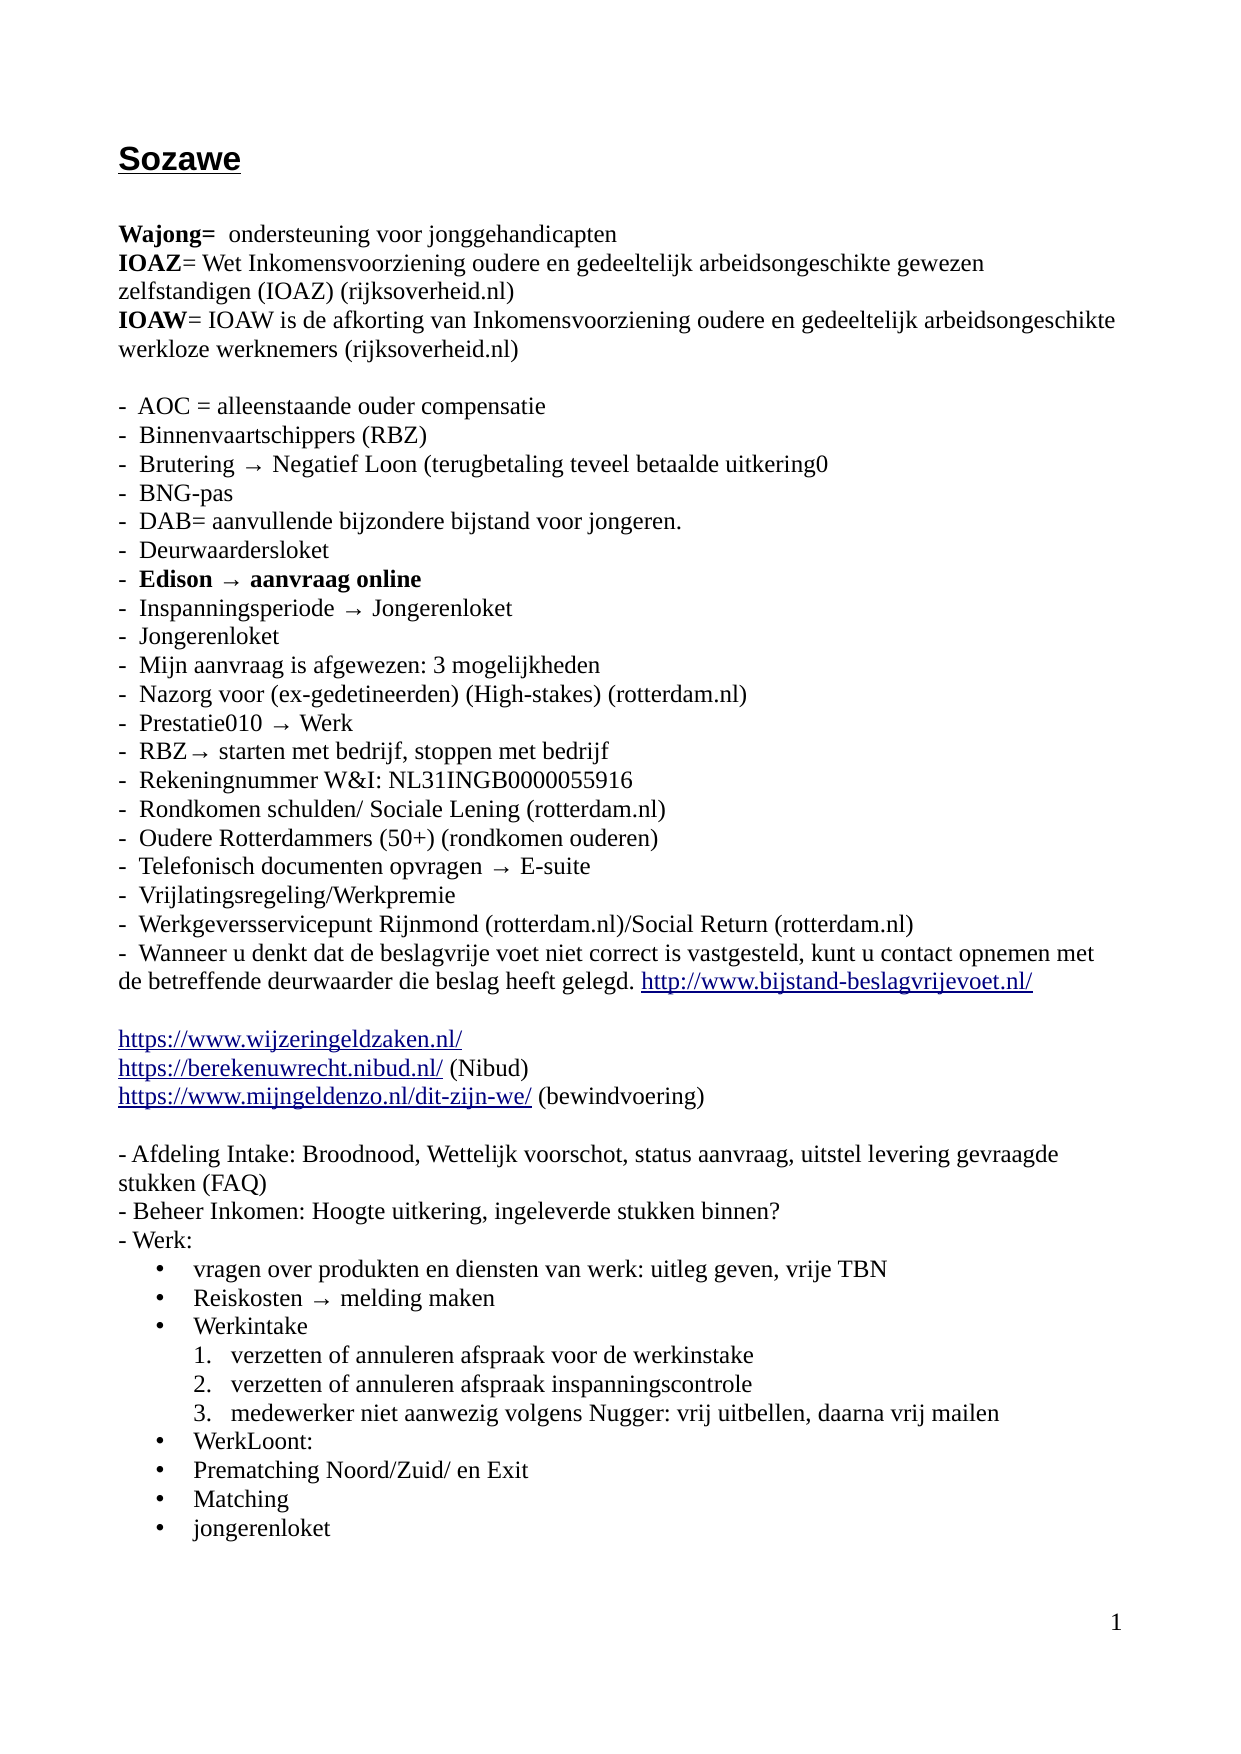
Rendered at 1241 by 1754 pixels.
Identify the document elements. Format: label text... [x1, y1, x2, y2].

text https://www.wijzeringeldzaken.nl/ [118, 1024, 1122, 1053]
list Matching [156, 1484, 1122, 1513]
text Wajong= ondersteuning voor jonggehandicapten [118, 219, 1122, 248]
list Prematching Noord/Zuid/ en Exit [156, 1455, 1122, 1484]
text - Werk: [118, 1225, 1122, 1254]
text - Rekeningnummer W&I: NL31INGB0000055916 [118, 765, 1122, 794]
text - DAB= aanvullende bijzondere bijstand voor jongeren. [118, 506, 1122, 535]
text - Rondkomen schulden/ Sociale Lening (rotterdam.nl) [118, 794, 1122, 823]
text - Jongerenloket [118, 621, 1122, 650]
text - Brutering → Negatief Loon (terugbetaling teveel betaalde uitkering0 [118, 449, 1122, 478]
text - Prestatie010 → Werk [118, 708, 1122, 736]
text - Inspanningsperiode → Jongerenloket [118, 593, 1122, 621]
list vragen over produkten en diensten van werk: uitleg geven, vrije TBN [156, 1254, 1122, 1283]
text - Telefonisch documenten opvragen → E-suite [118, 851, 1122, 880]
list Reiskosten → melding maken [156, 1283, 1122, 1311]
text - AOC = alleenstaande ouder compensatie [118, 391, 1122, 420]
list Werkintake [156, 1311, 1122, 1340]
list medewerker niet aanwezig volgens Nugger: vrij uitbellen, daarna vrij mailen [193, 1398, 1122, 1426]
text - Edison → aanvraag online [118, 564, 1122, 593]
text https://berekenuwrecht.nibud.nl/ (Nibud) [118, 1053, 1122, 1081]
text - Afdeling Intake: Broodnood, Wettelijk voorschot, status aanvraag, uitstel levering gevraagde stukken (FAQ) [118, 1139, 1122, 1196]
text - Oudere Rotterdammers (50+) (rondkomen ouderen) [118, 823, 1122, 851]
text - Deurwaardersloket [118, 535, 1122, 564]
text IOAW= IOAW is de afkorting van Inkomensvoorziening oudere en gedeeltelijk arbeidsongeschikte werkloze werknemers (rijksoverheid.nl) [118, 305, 1122, 363]
list WerkLoont: [156, 1426, 1122, 1455]
subtitle Sozawe [118, 139, 1122, 178]
list verzetten of annuleren afspraak voor de werkinstake [193, 1340, 1122, 1369]
text - BNG-pas [118, 478, 1122, 506]
text - Mijn aanvraag is afgewezen: 3 mogelijkheden [118, 650, 1122, 679]
text - Werkgeversservicepunt Rijnmond (rotterdam.nl)/Social Return (rotterdam.nl) [118, 909, 1122, 938]
text - Binnenvaartschippers (RBZ) [118, 420, 1122, 449]
text IOAZ= Wet Inkomensvoorziening oudere en gedeeltelijk arbeidsongeschikte gewezen zelfstandigen (IOAZ) (rijksoverheid.nl) [118, 248, 1122, 305]
text https://www.mijngeldenzo.nl/dit-zijn-we/ (bewindvoering) [118, 1081, 1122, 1110]
text - Beheer Inkomen: Hoogte uitkering, ingeleverde stukken binnen? [118, 1196, 1122, 1225]
list verzetten of annuleren afspraak inspanningscontrole [193, 1369, 1122, 1398]
text - Nazorg voor (ex-gedetineerden) (High-stakes) (rotterdam.nl) [118, 679, 1122, 708]
text - Vrijlatingsregeling/Werkpremie [118, 880, 1122, 909]
text - RBZ→ starten met bedrijf, stoppen met bedrijf [118, 736, 1122, 765]
text - Wanneer u denkt dat de beslagvrije voet niet correct is vastgesteld, kunt u contact opnemen met de betreffende deurwaarder die beslag heeft gelegd. http://www.bijstand-beslagvrijevoet.nl/ [118, 938, 1122, 995]
list jongerenloket [156, 1513, 1122, 1541]
